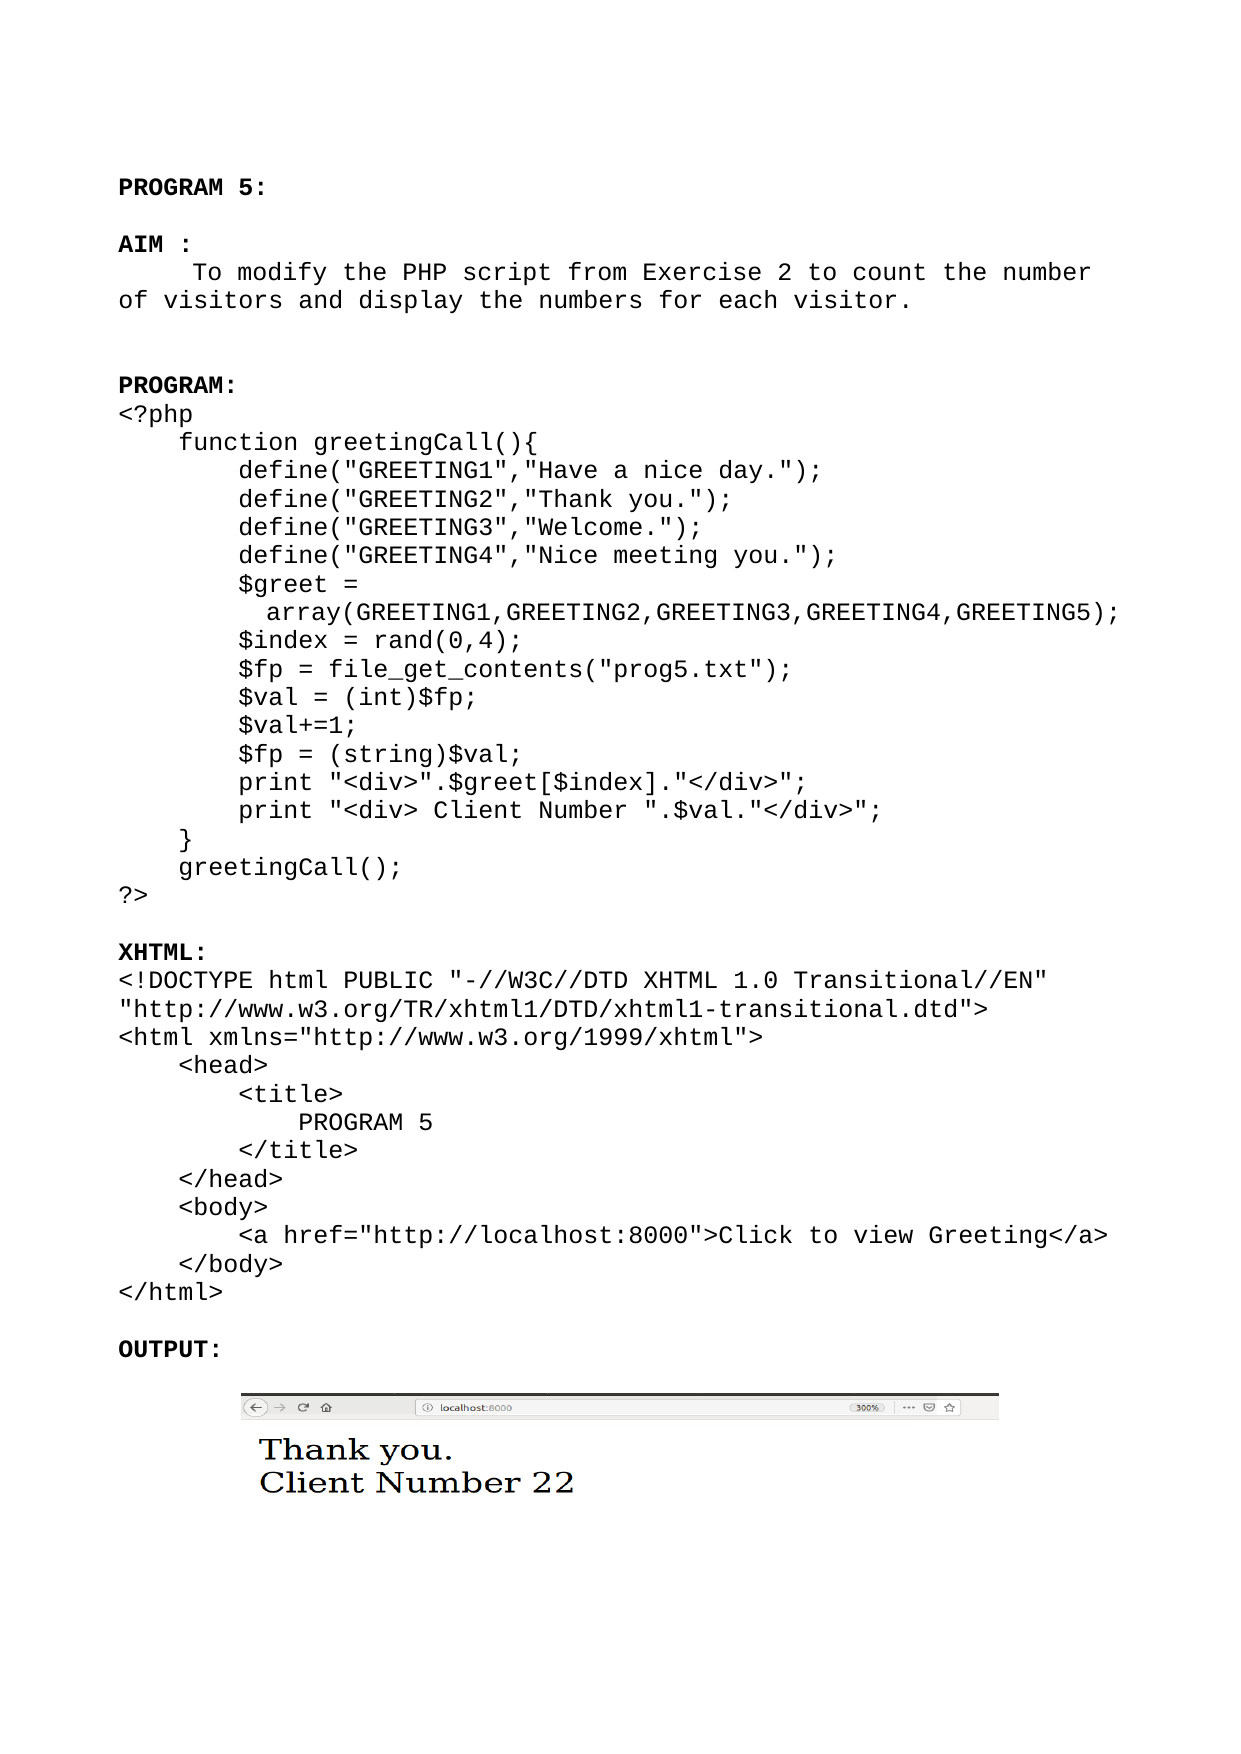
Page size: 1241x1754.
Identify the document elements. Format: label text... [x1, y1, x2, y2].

text </title> [118, 1138, 1122, 1166]
text <title> [118, 1081, 1122, 1110]
text PROGRAM 5: [118, 175, 1122, 203]
text <body> [118, 1195, 1122, 1223]
text PROGRAM: [118, 373, 1122, 401]
text } [118, 826, 1122, 855]
text PROGRAM 5 [118, 1110, 1122, 1138]
text $fp = file_get_contents("prog5.txt"); [118, 656, 1122, 685]
text function greetingCall(){ [118, 430, 1122, 458]
text print "<div>".$greet[$index]."</div>"; [118, 770, 1122, 798]
text <!DOCTYPE html PUBLIC "-//W3C//DTD XHTML 1.0 Transitional//EN" "http://www.w3.org/TR/xhtml1/DTD/xhtml1-transitional.dtd"> [118, 968, 1122, 1025]
text <head> [118, 1053, 1122, 1081]
text $fp = (string)$val; [118, 741, 1122, 770]
text $val+=1; [118, 713, 1122, 741]
text </html> [118, 1280, 1122, 1308]
text To modify the PHP script from Exercise 2 to count the number of visitors and display the numbers for each visitor. [118, 260, 1122, 316]
text ?> [118, 883, 1122, 911]
text $val = (int)$fp; [118, 685, 1122, 713]
text OUTPUT: [118, 1336, 1122, 1365]
text <?php [118, 401, 1122, 430]
picture [241, 1393, 999, 1599]
text <html xmlns="http://www.w3.org/1999/xhtml"> [118, 1025, 1122, 1053]
text define("GREETING3","Welcome."); [118, 515, 1122, 543]
text XHTML: [118, 940, 1122, 968]
text <a href="http://localhost:8000">Click to view Greeting</a> [118, 1223, 1122, 1251]
text AIM : [118, 231, 1122, 260]
text $greet = array(GREETING1,GREETING2,GREETING3,GREETING4,GREETING5); [118, 571, 1122, 628]
text print "<div> Client Number ".$val."</div>"; [118, 798, 1122, 826]
text $index = rand(0,4); [118, 628, 1122, 656]
text define("GREETING1","Have a nice day."); [118, 458, 1122, 486]
text </body> [118, 1251, 1122, 1280]
text define("GREETING2","Thank you."); [118, 486, 1122, 515]
text define("GREETING4","Nice meeting you."); [118, 543, 1122, 571]
text greetingCall(); [118, 855, 1122, 883]
text </head> [118, 1166, 1122, 1195]
